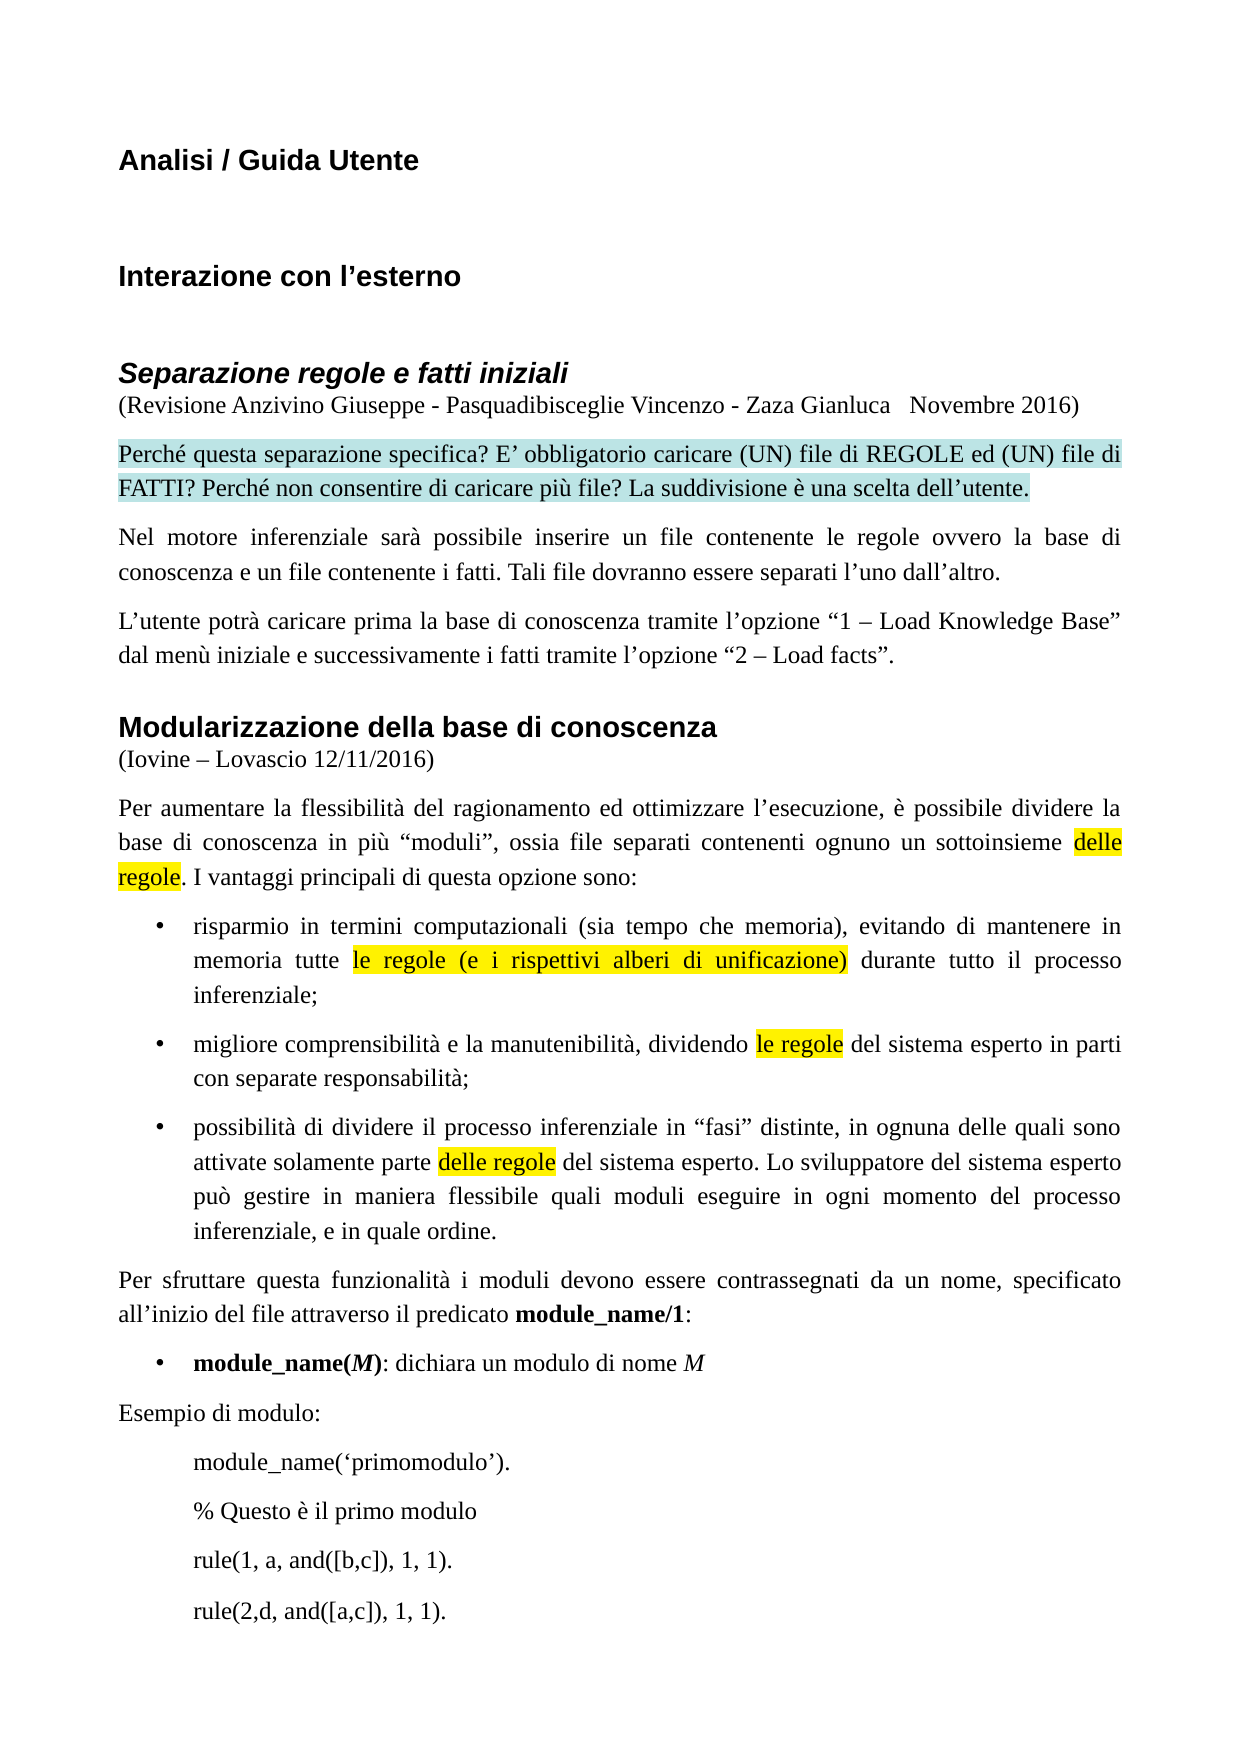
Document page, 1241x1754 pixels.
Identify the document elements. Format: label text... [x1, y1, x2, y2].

text Per aumentare la flessibilità del ragionamento ed ottimizzare l’esecuzione, è possibile dividere la base di conoscenza in più “moduli”, ossia file separati contenenti ognuno un sottoinsieme delle regole. I vantaggi principali di questa opzione sono: [118, 793, 1122, 891]
text (Iovine – Lovascio 12/11/2016) [118, 744, 1122, 773]
text % Questo è il primo modulo [118, 1496, 1122, 1524]
text (Revisione Anzivino Giuseppe - Pasquadibisceglie Vincenzo - Zaza Gianluca Novembre 2016) [118, 390, 1122, 418]
list migliore comprensibilità e la manutenibilità, dividendo le regole del sistema esperto in parti con separate responsabilità; [156, 1029, 1122, 1092]
list possibilità di dividere il processo inferenziale in “fasi” distinte, in ognuna delle quali sono attivate solamente parte delle regole del sistema esperto. Lo sviluppatore del sistema esperto può gestire in maniera flessibile quali moduli eseguire in ogni momento del processo inferenziale, e in quale ordine. [156, 1112, 1122, 1245]
text rule(2,d, and([a,c]), 1, 1). [118, 1594, 1122, 1625]
list module_name(M): dichiara un modulo di nome M [156, 1348, 1122, 1377]
list risparmio in termini computazionali (sia tempo che memoria), evitando di mantenere in memoria tutte le regole (e i rispettivi alberi di unificazione) durante tutto il processo inferenziale; [156, 911, 1122, 1009]
text Nel motore inferenziale sarà possibile inserire un file contenente le regole ovvero la base di conoscenza e un file contenente i fatti. Tali file dovranno essere separati l’uno dall’altro. [118, 522, 1122, 586]
subtitle Analisi / Guida Utente [118, 143, 1122, 177]
text Perché questa separazione specifica? E’ obbligatorio caricare (UN) file di REGOLE ed (UN) file di FATTI? Perché non consentire di caricare più file? La suddivisione è una scelta dell’utente. [118, 439, 1122, 502]
text Esempio di modulo: [118, 1398, 1122, 1426]
text L’utente potrà caricare prima la base di conoscenza tramite l’opzione “1 – Load Knowledge Base” dal menù iniziale e successivamente i fatti tramite l’opzione “2 – Load facts”. [118, 606, 1122, 669]
subtitle Separazione regole e fatti iniziali [118, 356, 1122, 390]
subtitle Interazione con l’esterno [118, 259, 1122, 293]
text rule(1, a, and([b,c]), 1, 1). [118, 1545, 1122, 1573]
subtitle Modularizzazione della base di conoscenza [118, 710, 1122, 744]
text Per sfruttare questa funzionalità i moduli devono essere contrassegnati da un nome, specificato all’inizio del file attraverso il predicato module_name/1: [118, 1265, 1122, 1328]
text module_name(‘primomodulo’). [118, 1447, 1122, 1475]
